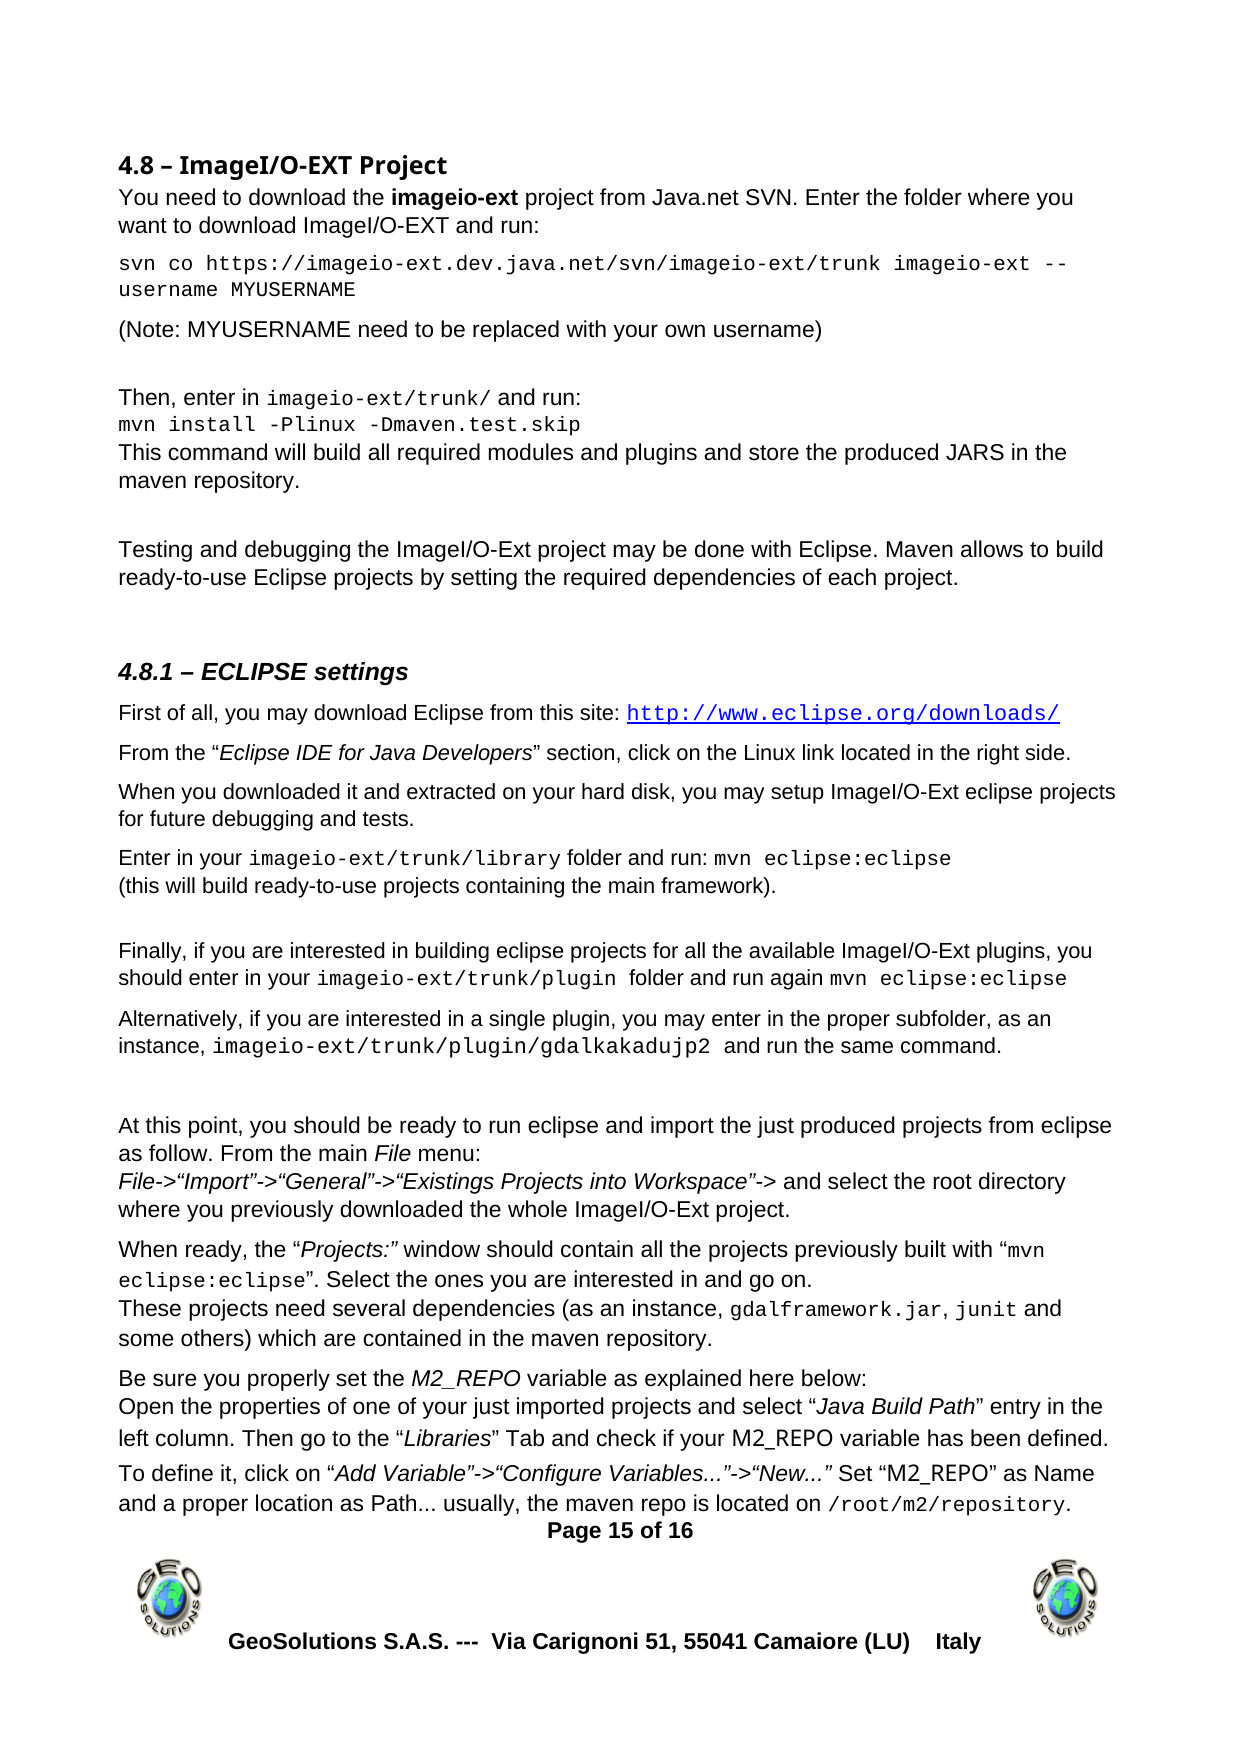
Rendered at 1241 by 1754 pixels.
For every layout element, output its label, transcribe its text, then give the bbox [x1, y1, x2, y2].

text You need to download the imageio-ext project from Java.net SVN. Enter the folder where you want to download ImageI/O-EXT and run: [118, 185, 1122, 239]
text From the “Eclipse IDE for Java Developers” section, click on the Linux link located in the right side. [118, 741, 1122, 766]
text At this point, you should be ready to run eclipse and import the just produced projects from eclipse as follow. From the main File menu: File->“Import”->“General”->“Existings Projects into Workspace”-> and select the root directory where you previously downloaded the whole ImageI/O-Ext project. [118, 1113, 1122, 1223]
picture [1030, 1552, 1101, 1641]
text Then, enter in imageio-ext/trunk/ and run: mvn install -Plinux -Dmaven.test.skip This command will build all required modules and plugins and store the produced JARS in the maven repository. [118, 385, 1122, 522]
text svn co https://imageio-ext.dev.java.net/svn/imageio-ext/trunk imageio-ext --username MYUSERNAME [118, 253, 1122, 303]
text Finally, if you are interested in building eclipse projects for all the available ImageI/O-Ext plugins, you should enter in your imageio-ext/trunk/plugin folder and run again mvn eclipse:eclipse [118, 912, 1122, 992]
text When you downloaded it and extracted on your hard disk, you may setup ImageI/O-Ext eclipse projects for future debugging and tests. [118, 780, 1122, 831]
picture [134, 1552, 205, 1641]
text When ready, the “Projects:” window should contain all the projects previously built with “mvn eclipse:eclipse”. Select the ones you are interested in and go on. These projects need several dependencies (as an instance, gdalframework.jar, junit and some others) which are contained in the maven repository. [118, 1237, 1122, 1351]
subtitle 4.8.1 – ECLIPSE settings [118, 657, 1122, 685]
text (Note: MYUSERNAME need to be replaced with your own username) [118, 317, 1122, 370]
subtitle 4.8 – ImageI/O-EXT Project [118, 148, 1122, 182]
text First of all, you may download Eclipse from this site: http://www.eclipse.org/downloads/ [118, 700, 1122, 727]
text Enter in your imageio-ext/trunk/library folder and run: mvn eclipse:eclipse (this will build ready-to-use projects containing the main framework). [118, 845, 1122, 898]
text Testing and debugging the ImageI/O-Ext project may be done with Eclipse. Maven allows to build ready-to-use Eclipse projects by setting the required dependencies of each project. [118, 536, 1122, 590]
text Be sure you properly set the M2_REPO variable as explained here below: Open the properties of one of your just imported projects and select “Java Build Path” entry in the left column. Then go to the “Libraries” Tab and check if your M2_REPO variable has been defined. To define it, click on “Add Variable”->“Configure Variables...”->“New...” Set “M2_REPO” as Name and a proper location as Path... usually, the maven repo is located on /root/m2/repository. [118, 1365, 1122, 1517]
text Alternatively, if you are interested in a single plugin, you may enter in the proper subfolder, as an instance, imageio-ext/trunk/plugin/gdalkakadujp2 and run the same command. [118, 1006, 1122, 1060]
